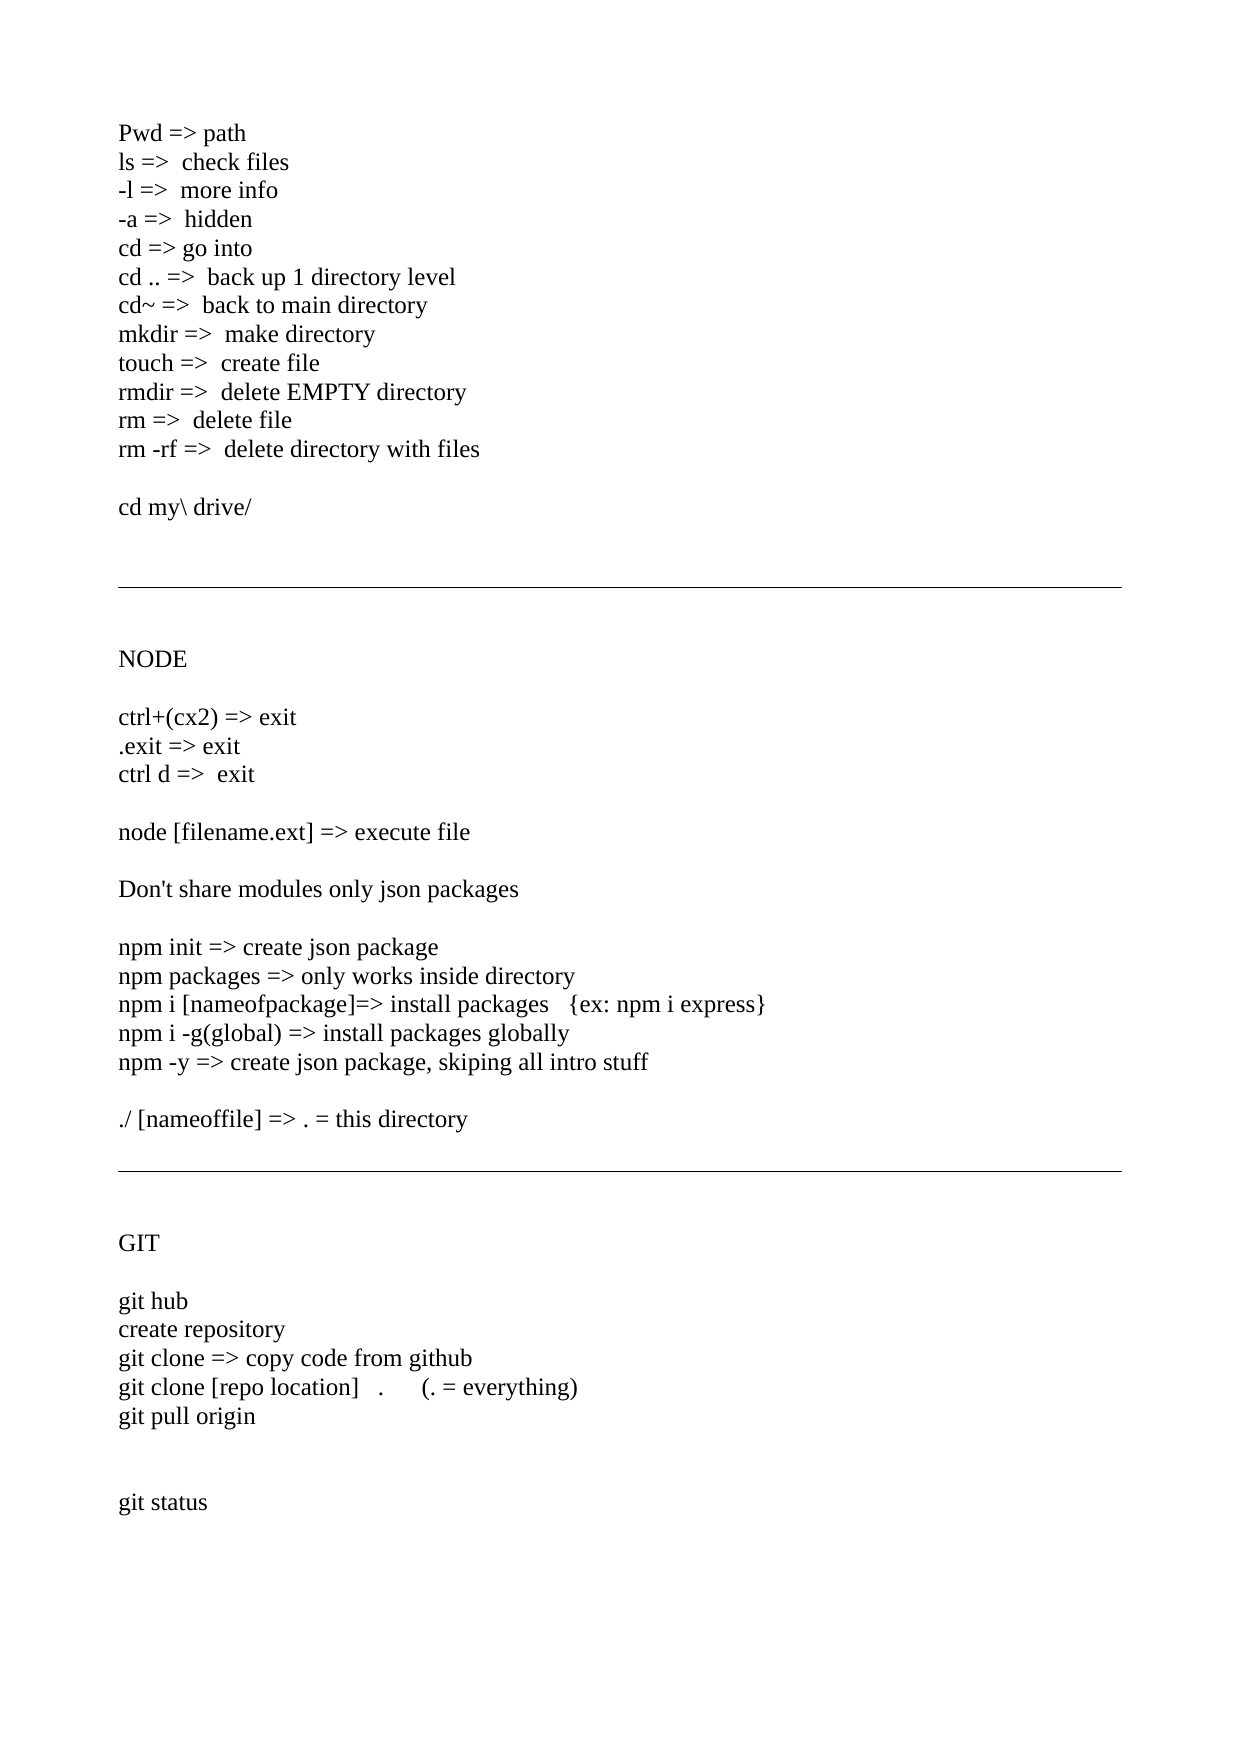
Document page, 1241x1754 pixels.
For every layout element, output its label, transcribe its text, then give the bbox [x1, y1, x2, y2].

text git clone [repo location] . (. = everything) [118, 1372, 1122, 1401]
text Pwd => path [118, 118, 1122, 147]
text ctrl+(cx2) => exit [118, 702, 1122, 731]
text rmdir => delete EMPTY directory [118, 377, 1122, 406]
text create repository [118, 1314, 1122, 1343]
text ls => check files [118, 147, 1122, 176]
text -a => hidden [118, 204, 1122, 233]
text cd~ => back to main directory [118, 291, 1122, 319]
text npm packages => only works inside directory [118, 961, 1122, 989]
text -l => more info [118, 176, 1122, 204]
text mkdir => make directory [118, 319, 1122, 348]
text Don't share modules only json packages [118, 874, 1122, 903]
text cd .. => back up 1 directory level [118, 262, 1122, 291]
text rm => delete file [118, 406, 1122, 434]
text npm i [nameofpackage]=> install packages {ex: npm i express} [118, 989, 1122, 1018]
text git hub [118, 1286, 1122, 1314]
text touch => create file [118, 348, 1122, 377]
text node [filename.ext] => execute file [118, 817, 1122, 846]
text cd my\ drive/ [118, 492, 1122, 521]
text npm -y => create json package, skiping all intro stuff [118, 1047, 1122, 1076]
text ctrl d => exit [118, 759, 1122, 788]
text cd => go into [118, 233, 1122, 262]
text GIT [118, 1228, 1122, 1257]
text git clone => copy code from github [118, 1343, 1122, 1372]
text .exit => exit [118, 731, 1122, 759]
text git status [118, 1487, 1122, 1516]
text npm init => create json package [118, 932, 1122, 961]
text ./ [nameoffile] => . = this directory [118, 1104, 1122, 1133]
text npm i -g(global) => install packages globally [118, 1018, 1122, 1047]
text NODE [118, 644, 1122, 673]
text git pull origin [118, 1401, 1122, 1429]
text rm -rf => delete directory with files [118, 434, 1122, 463]
